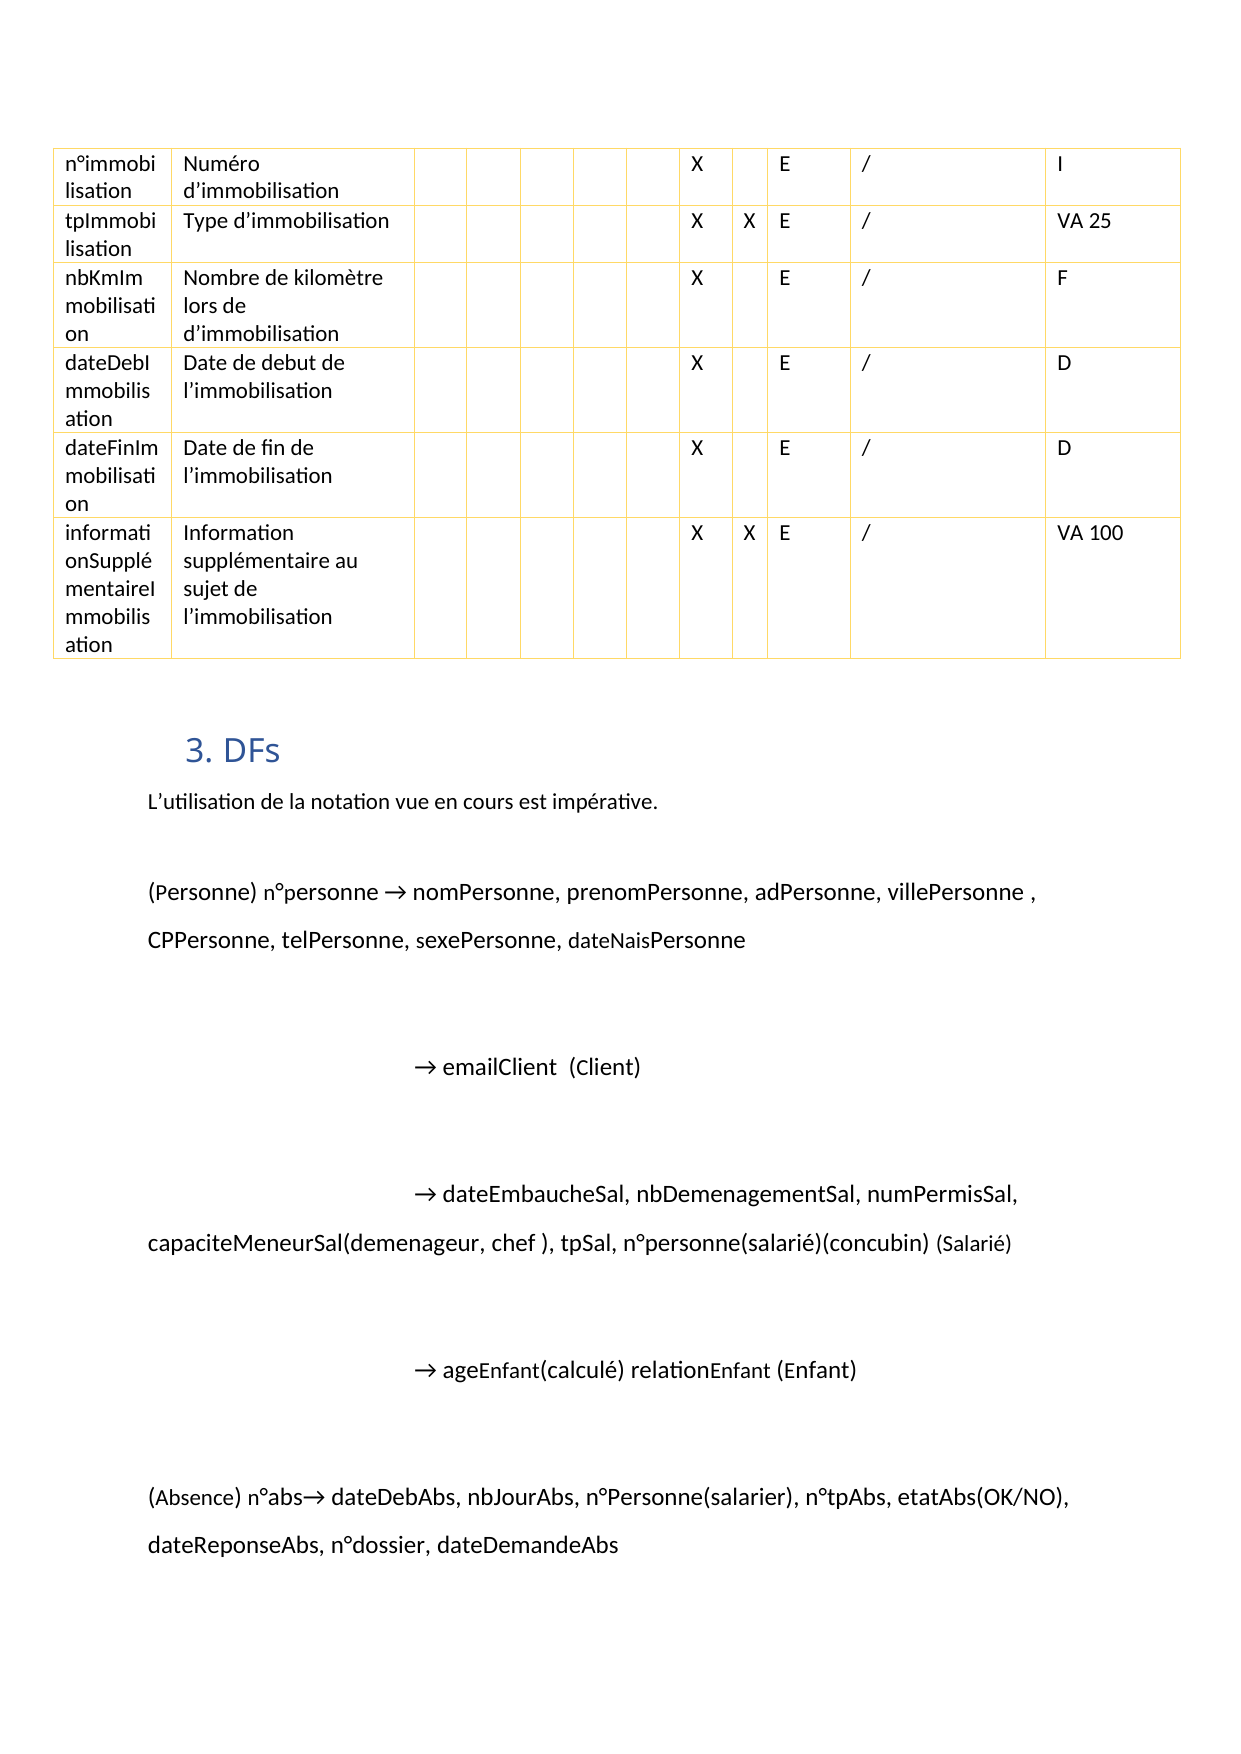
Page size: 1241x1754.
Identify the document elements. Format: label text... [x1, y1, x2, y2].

table_cell / [851, 206, 1045, 262]
table_cell dateFinImmobilisation [54, 433, 171, 517]
table_cell [574, 149, 626, 205]
table_cell X [680, 433, 732, 517]
table_cell [627, 433, 679, 517]
text (Personne) n°personne → nomPersonne, prenomPersonne, adPersonne, villePersonne , CPPersonne, telPersonne, sexePersonne, dateNaisPersonne [148, 876, 1093, 955]
table_cell Information supplémentaire au sujet de l’immobilisation [172, 518, 414, 658]
table_cell [415, 149, 466, 205]
table_cell I [1046, 149, 1180, 205]
table_cell [574, 206, 626, 262]
table_cell [574, 348, 626, 432]
table_cell [627, 149, 679, 205]
table_cell [574, 263, 626, 347]
table_cell [415, 348, 466, 432]
table_cell [733, 433, 767, 517]
table_cell F [1046, 263, 1180, 347]
table_cell [521, 206, 573, 262]
table_cell dateDebImmobilisation [54, 348, 171, 432]
table_cell / [851, 149, 1045, 205]
text L’utilisation de la notation vue en cours est impérative. [148, 787, 1093, 815]
table_cell E [768, 433, 850, 517]
table_cell E [768, 149, 850, 205]
table_cell [415, 433, 466, 517]
table_cell Type d’immobilisation [172, 206, 414, 262]
table_cell nbKmImmobilisation [54, 263, 171, 347]
table_cell [733, 149, 767, 205]
table_cell X [680, 348, 732, 432]
table_cell [521, 348, 573, 432]
table_cell VA 25 [1046, 206, 1180, 262]
table_cell VA 100 [1046, 518, 1180, 658]
table_cell Date de fin de l’immobilisation [172, 433, 414, 517]
table_cell [415, 518, 466, 658]
table_cell / [851, 433, 1045, 517]
text → emailClient (Client) [148, 1051, 1093, 1082]
table_cell [574, 518, 626, 658]
subtitle DFs [185, 726, 1093, 772]
table_cell [467, 348, 520, 432]
table_cell X [680, 518, 732, 658]
table_cell [467, 149, 520, 205]
table_cell [733, 348, 767, 432]
table_cell [627, 518, 679, 658]
table_cell [521, 149, 573, 205]
table_cell [627, 348, 679, 432]
table_cell [574, 433, 626, 517]
table_cell tpImmobilisation [54, 206, 171, 262]
table_cell X [733, 206, 767, 262]
table_cell E [768, 206, 850, 262]
table_cell Nombre de kilomètre lors de d’immobilisation [172, 263, 414, 347]
table_cell [627, 263, 679, 347]
table_cell [733, 263, 767, 347]
text → ageEnfant(calculé) relationEnfant (Enfant) [148, 1354, 1093, 1384]
table_cell [415, 206, 466, 262]
table_cell D [1046, 433, 1180, 517]
table_cell X [680, 263, 732, 347]
table_cell E [768, 518, 850, 658]
table_cell / [851, 348, 1045, 432]
table_cell n°immobilisation [54, 149, 171, 205]
table_cell E [768, 263, 850, 347]
table_cell X [680, 149, 732, 205]
table_cell Numéro d’immobilisation [172, 149, 414, 205]
table_cell [521, 433, 573, 517]
table_cell [521, 263, 573, 347]
table_cell E [768, 348, 850, 432]
text (Absence) n°abs→ dateDebAbs, nbJourAbs, n°Personne(salarier), n°tpAbs, etatAbs(OK/NO), dateReponseAbs, n°dossier, dateDemandeAbs [148, 1481, 1093, 1560]
table_cell D [1046, 348, 1180, 432]
table_cell [467, 518, 520, 658]
table_cell [521, 518, 573, 658]
table_cell informationSupplémentaireImmobilisation [54, 518, 171, 658]
table_cell X [733, 518, 767, 658]
table_cell [415, 263, 466, 347]
table_cell [467, 263, 520, 347]
table_cell X [680, 206, 732, 262]
table_cell Date de debut de l’immobilisation [172, 348, 414, 432]
table_cell [467, 206, 520, 262]
table_cell / [851, 518, 1045, 658]
text → dateEmbaucheSal, nbDemenagementSal, numPermisSal, capaciteMeneurSal(demenageur, chef ), tpSal, n°personne(salarié)(concubin) (Salarié) [148, 1178, 1093, 1257]
table_cell [467, 433, 520, 517]
table_cell / [851, 263, 1045, 347]
table_cell [627, 206, 679, 262]
